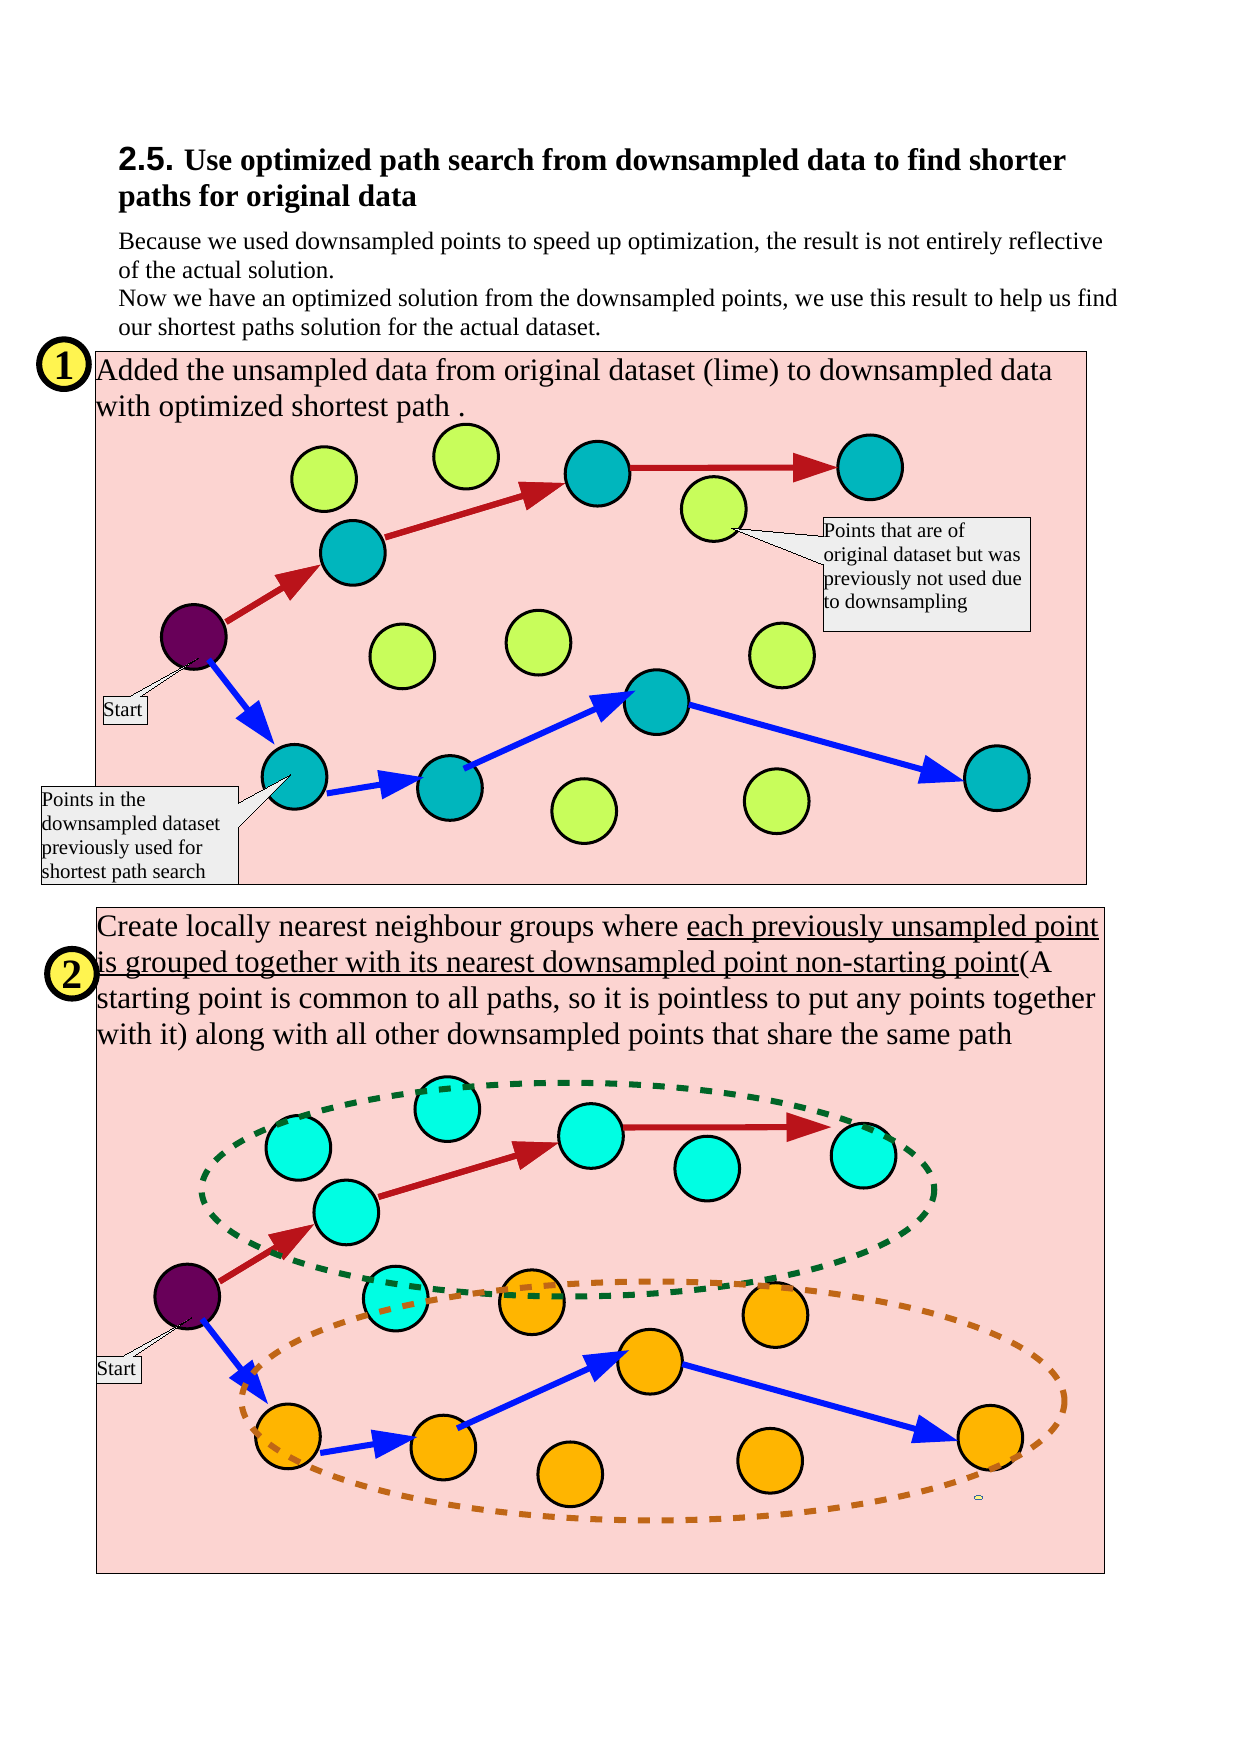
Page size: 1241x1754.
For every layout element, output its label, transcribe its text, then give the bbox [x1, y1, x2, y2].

text Now we have an optimized solution from the downsampled points, we use this result to help us find our shortest paths solution for the actual dataset. [118, 283, 1122, 341]
text Because we used downsampled points to speed up optimization, the result is not entirely reflective of the actual solution. [118, 226, 1122, 283]
subtitle 2.5. Use optimized path search from downsampled data to find shorter paths for original data [118, 139, 1122, 213]
